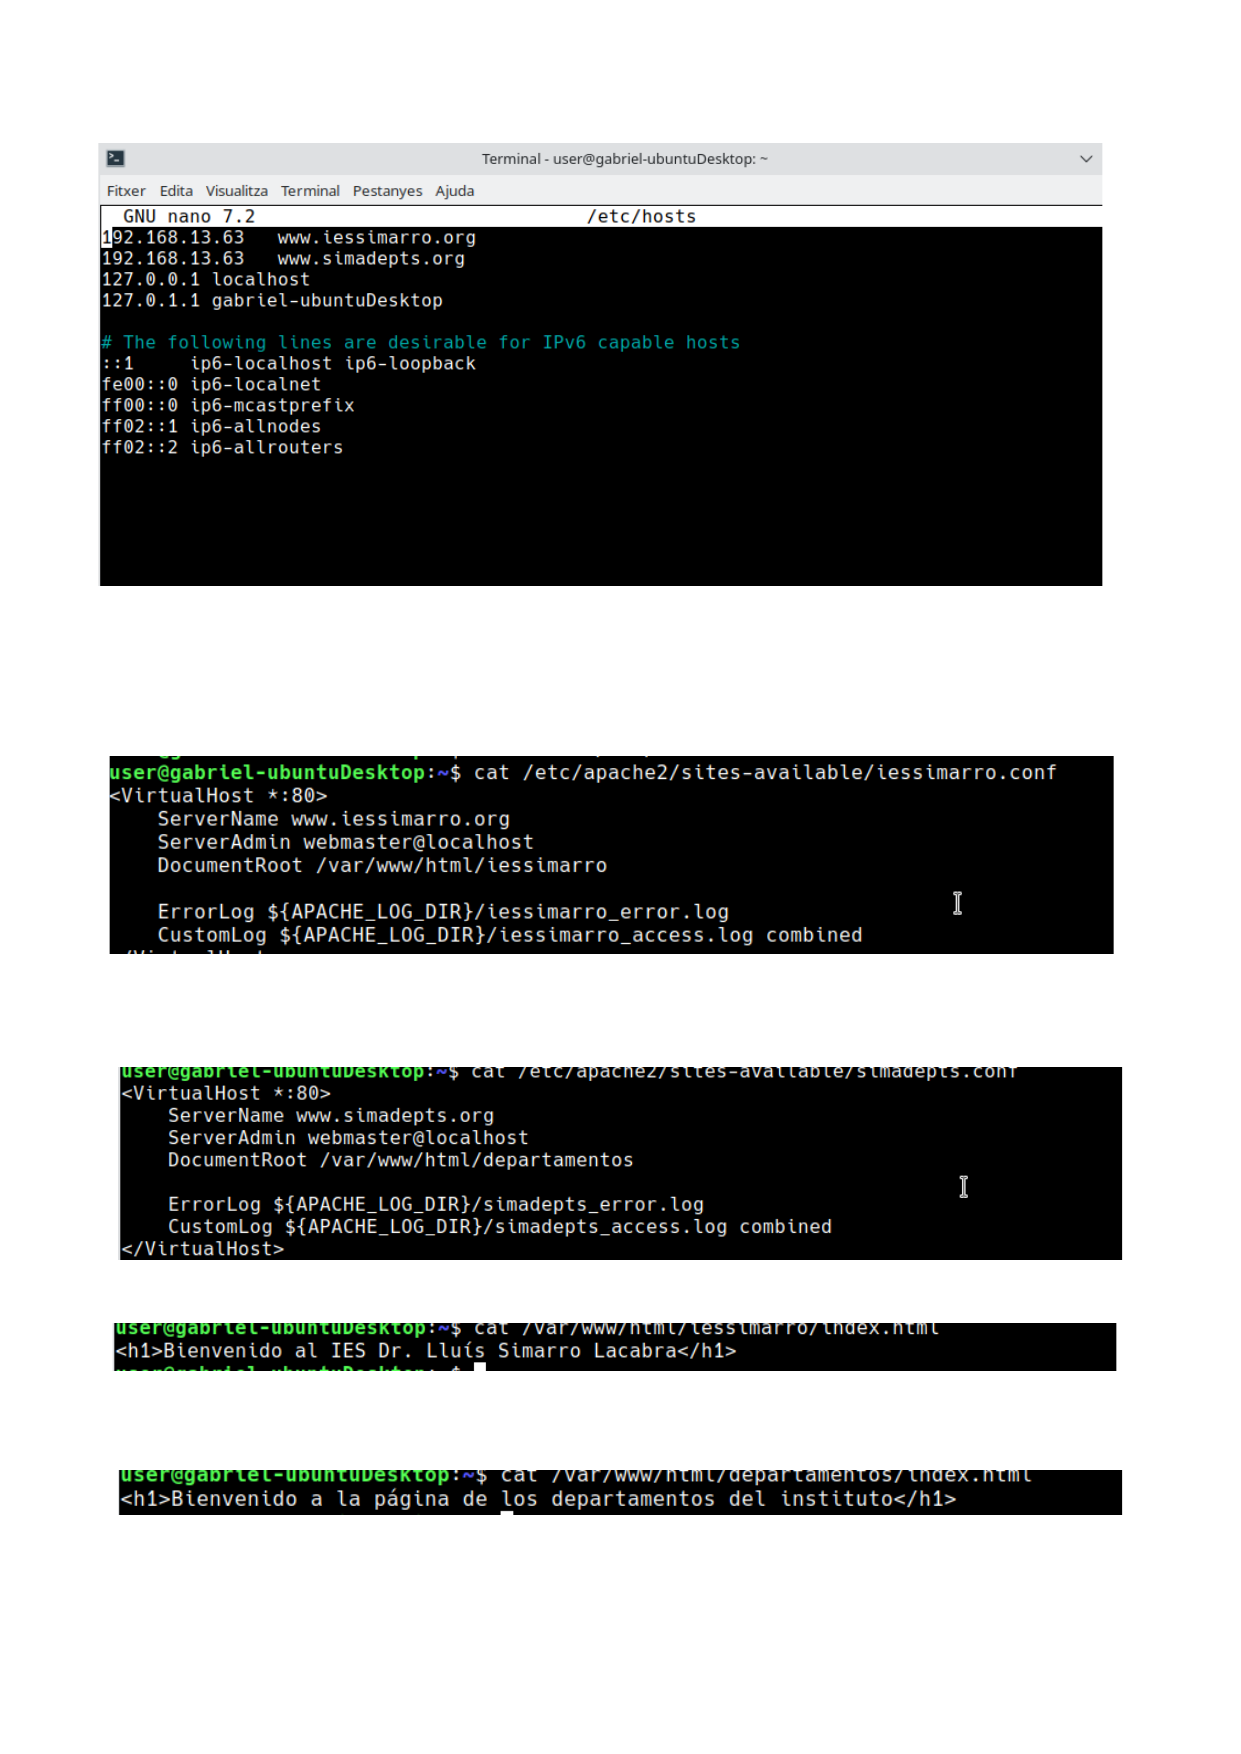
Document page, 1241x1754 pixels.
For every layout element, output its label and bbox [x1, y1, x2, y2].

picture [98, 143, 1103, 586]
picture [109, 756, 1114, 954]
picture [118, 1067, 1123, 1260]
picture [112, 1323, 1117, 1371]
picture [118, 1470, 1123, 1515]
